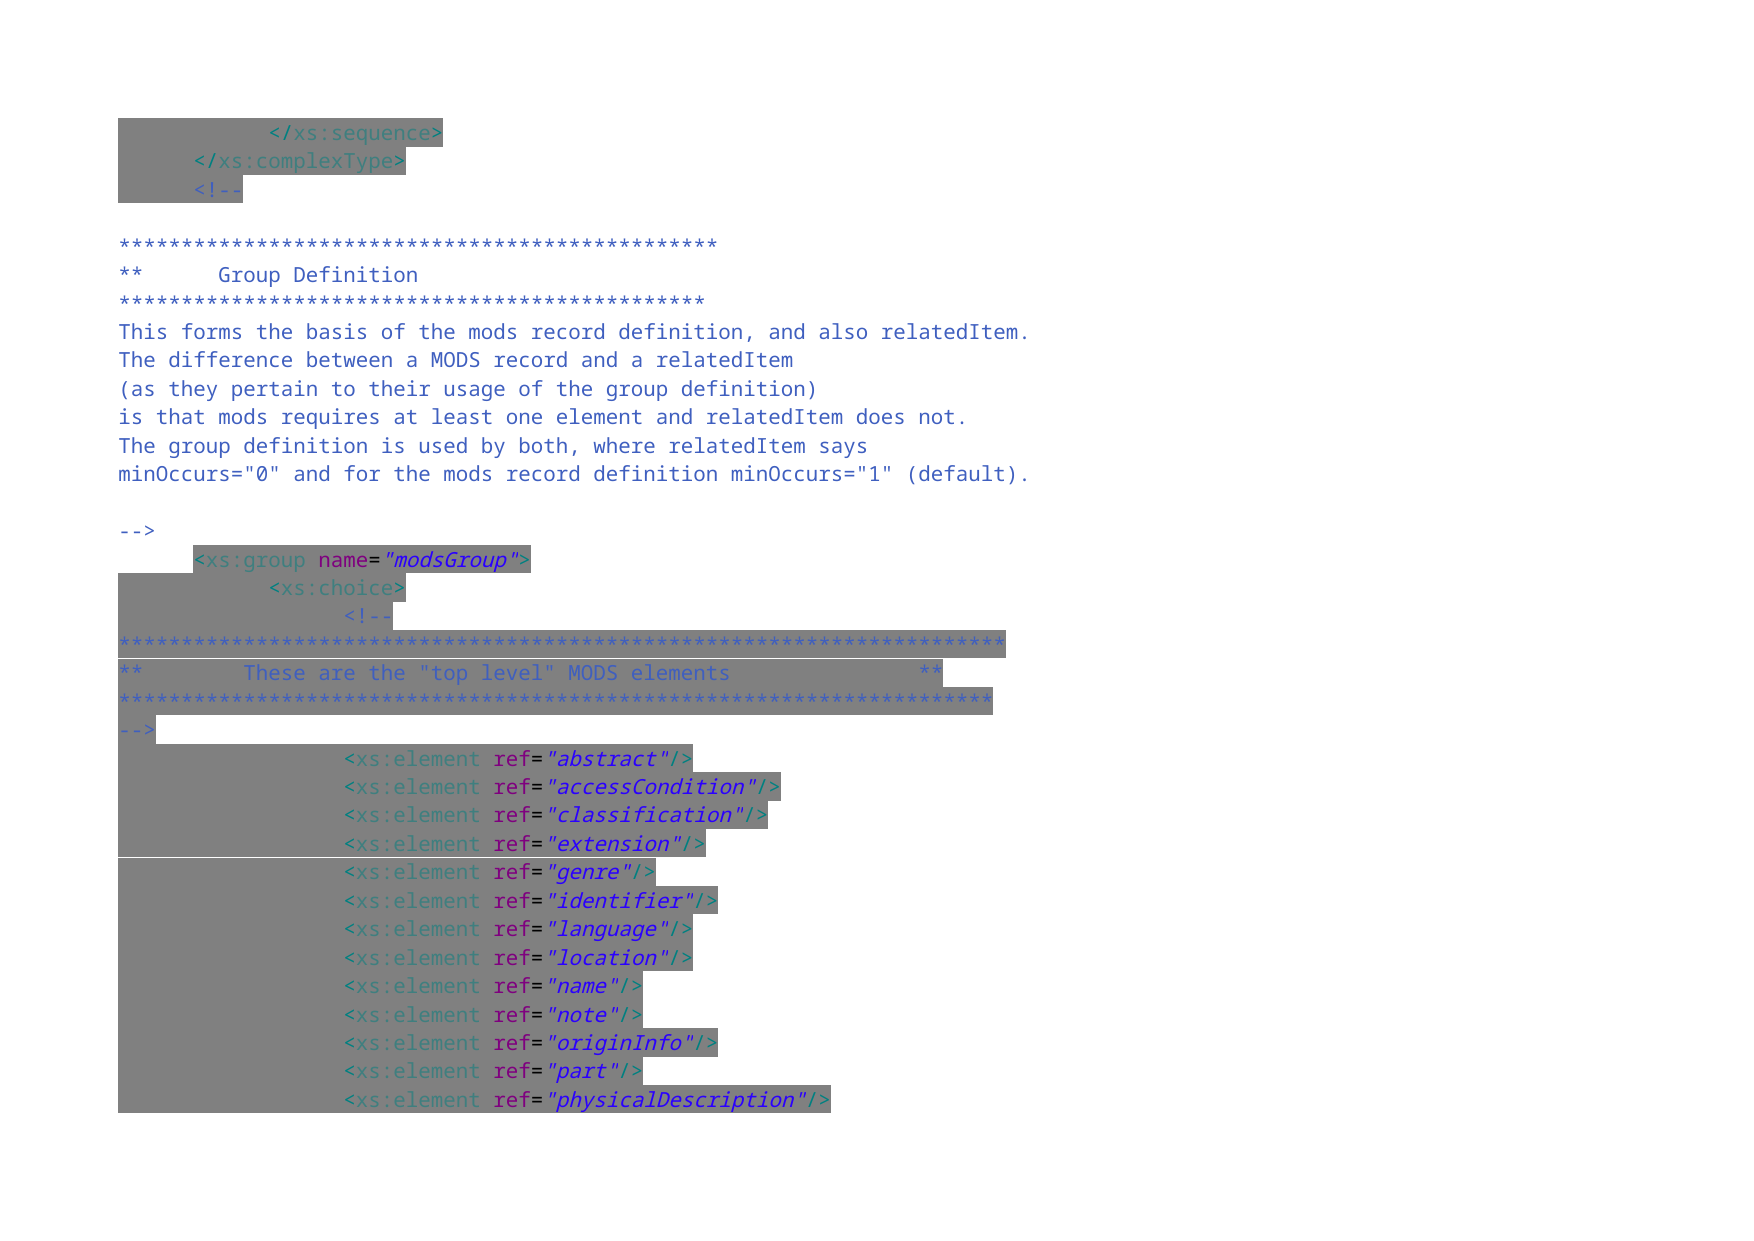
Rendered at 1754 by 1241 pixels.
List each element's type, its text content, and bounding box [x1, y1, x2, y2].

text --> [118, 715, 1636, 744]
text This forms the basis of the mods record definition, and also relatedItem. [118, 317, 1636, 346]
text <xs:group name="modsGroup"> [118, 545, 1636, 573]
text <xs:element ref="part"/> [118, 1057, 1636, 1085]
text <xs:element ref="note"/> [118, 1000, 1636, 1028]
text <xs:element ref="extension"/> [118, 829, 1636, 857]
text is that mods requires at least one element and relatedItem does not. [118, 402, 1636, 431]
text <xs:element ref="name"/> [118, 971, 1636, 1000]
text *********************************************************************** [118, 630, 1636, 658]
text minOccurs="0" and for the mods record definition minOccurs="1" (default). [118, 459, 1636, 488]
text <xs:element ref="accessCondition"/> [118, 772, 1636, 801]
text *********************************************** [118, 289, 1636, 317]
text <xs:element ref="identifier"/> [118, 886, 1636, 914]
text </xs:sequence> [118, 118, 1636, 147]
text <xs:element ref="language"/> [118, 914, 1636, 943]
text <xs:element ref="abstract"/> [118, 744, 1636, 772]
text <xs:element ref="classification"/> [118, 801, 1636, 829]
text </xs:complexType> [118, 147, 1636, 175]
text ************************************************ [118, 232, 1636, 260]
text ********************************************************************** [118, 687, 1636, 715]
text The group definition is used by both, where relatedItem says [118, 431, 1636, 459]
text (as they pertain to their usage of the group definition) [118, 374, 1636, 402]
text ** These are the "top level" MODS elements ** [118, 658, 1636, 687]
text The difference between a MODS record and a relatedItem [118, 346, 1636, 374]
text <xs:element ref="location"/> [118, 943, 1636, 971]
text <!-- [118, 602, 1636, 630]
text --> [118, 516, 1636, 545]
text <xs:element ref="genre"/> [118, 857, 1636, 886]
text <!-- [118, 175, 1636, 203]
text ** Group Definition [118, 260, 1636, 289]
text <xs:element ref="physicalDescription"/> [118, 1085, 1636, 1113]
text <xs:choice> [118, 573, 1636, 602]
text <xs:element ref="originInfo"/> [118, 1028, 1636, 1057]
